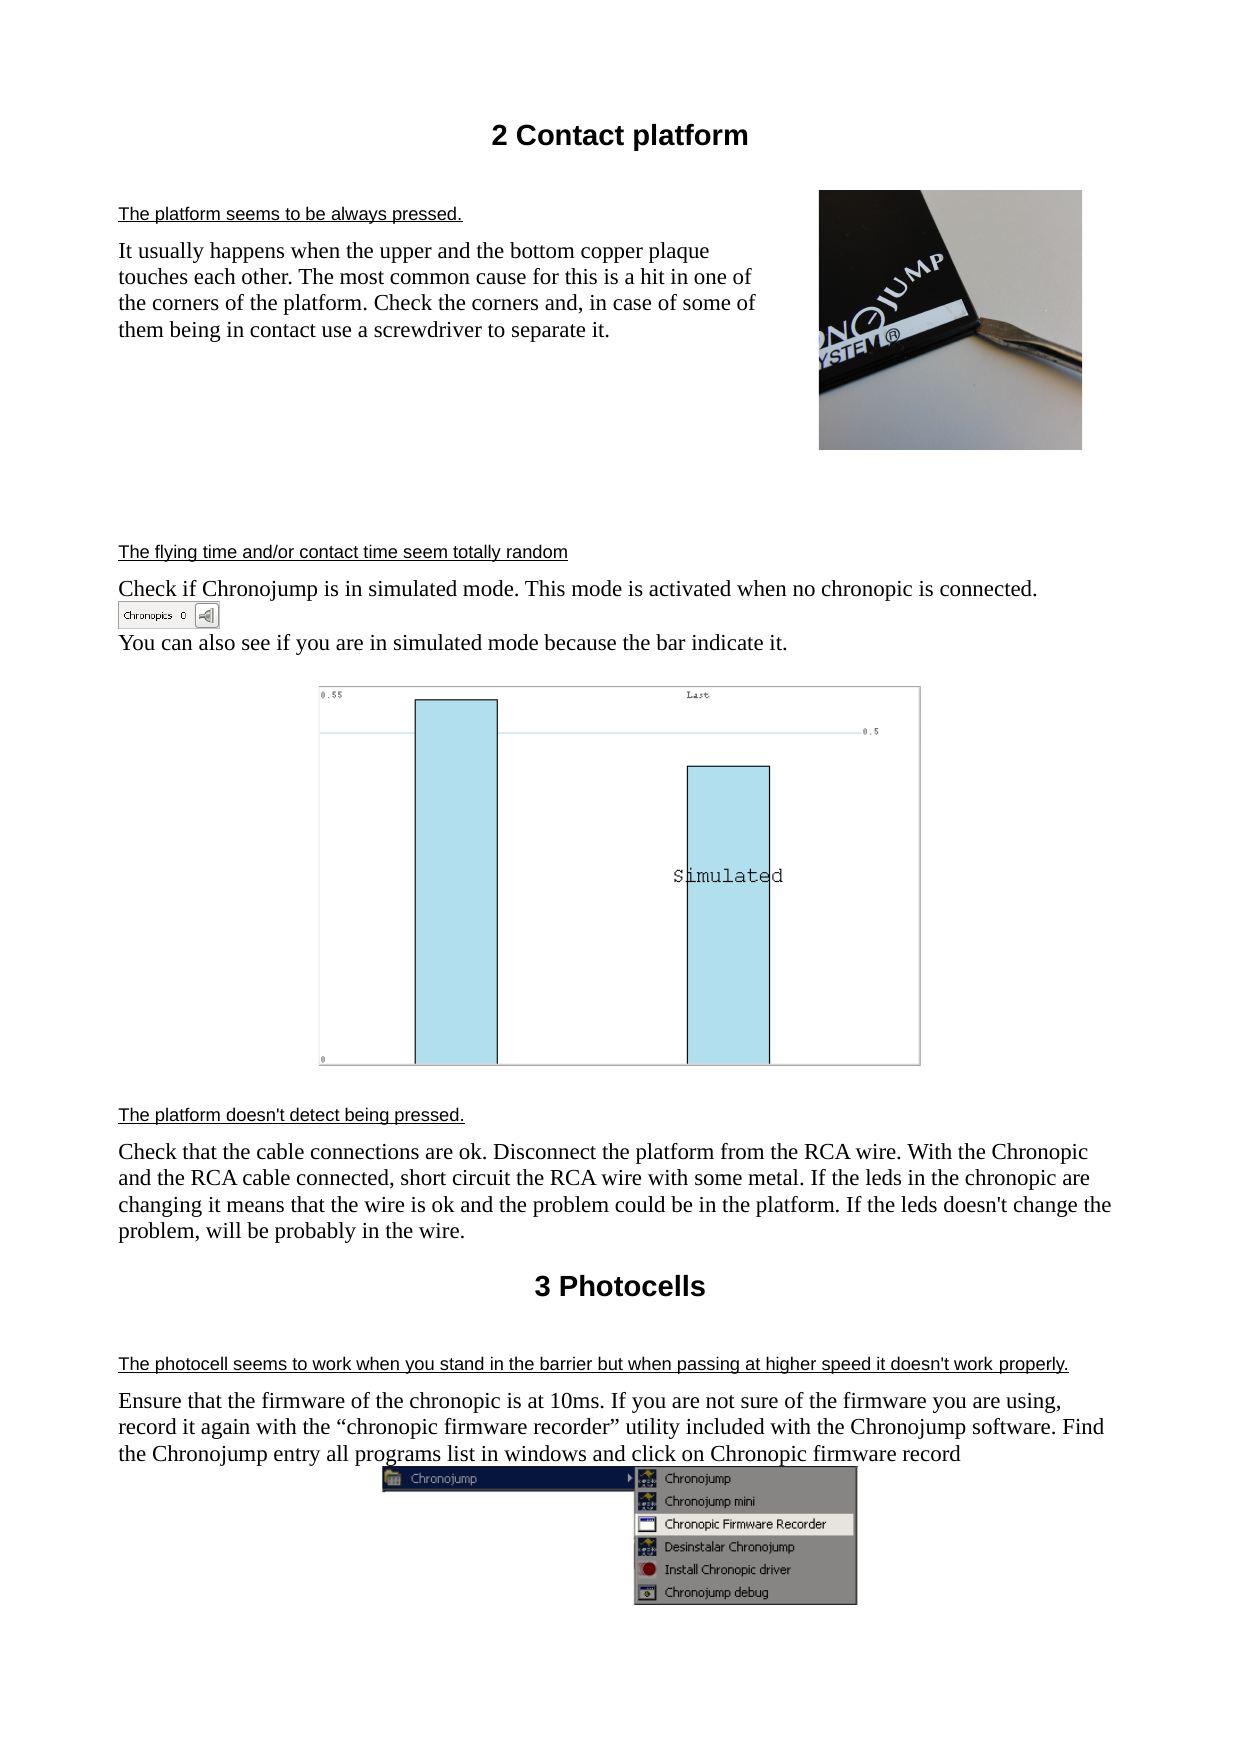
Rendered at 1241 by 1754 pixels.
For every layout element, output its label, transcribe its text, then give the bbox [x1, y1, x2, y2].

subtitle The photocell seems to work when you stand in the barrier but when passing at higher speed it doesn't work properly. [118, 1353, 1122, 1374]
text Check that the cable connections are ok. Disconnect the platform from the RCA wire. With the Chronopic and the RCA cable connected, short circuit the RCA wire with some metal. If the leds in the chronopic are changing it means that the wire is ok and the problem could be in the platform. If the leds doesn't change the problem, will be probably in the wire. [118, 1138, 1122, 1243]
text You can also see if you are in simulated mode because the bar indicate it. [118, 629, 1122, 655]
text Check if Chronojump is in simulated mode. This mode is activated when no chronopic is connected. [118, 575, 1122, 629]
subtitle 2 Contact platform [118, 118, 1122, 152]
table_header [779, 191, 1122, 476]
picture [118, 601, 220, 629]
picture [818, 190, 1083, 450]
subtitle The platform doesn't detect being pressed. [118, 1104, 1122, 1126]
text Ensure that the firmware of the chronopic is at 10ms. If you are not sure of the firmware you are using, record it again with the “chronopic firmware recorder” utility included with the Chronojump software. Find the Chronojump entry all programs list in windows and click on Chronopic firmware record [118, 1387, 1122, 1466]
subtitle 3 Photocells [118, 1268, 1122, 1302]
table_header The platform seems to be always pressed. It usually happens when the upper and the bottom copper plaque touches each other. The most common cause for this is a hit in one of the corners of the platform. Check the corners and, in case of some of them being in contact use a screwdriver to separate it. [118, 191, 779, 476]
picture [382, 1466, 858, 1605]
subtitle The flying time and/or contact time seem totally random [118, 541, 1122, 562]
picture [318, 686, 922, 1066]
